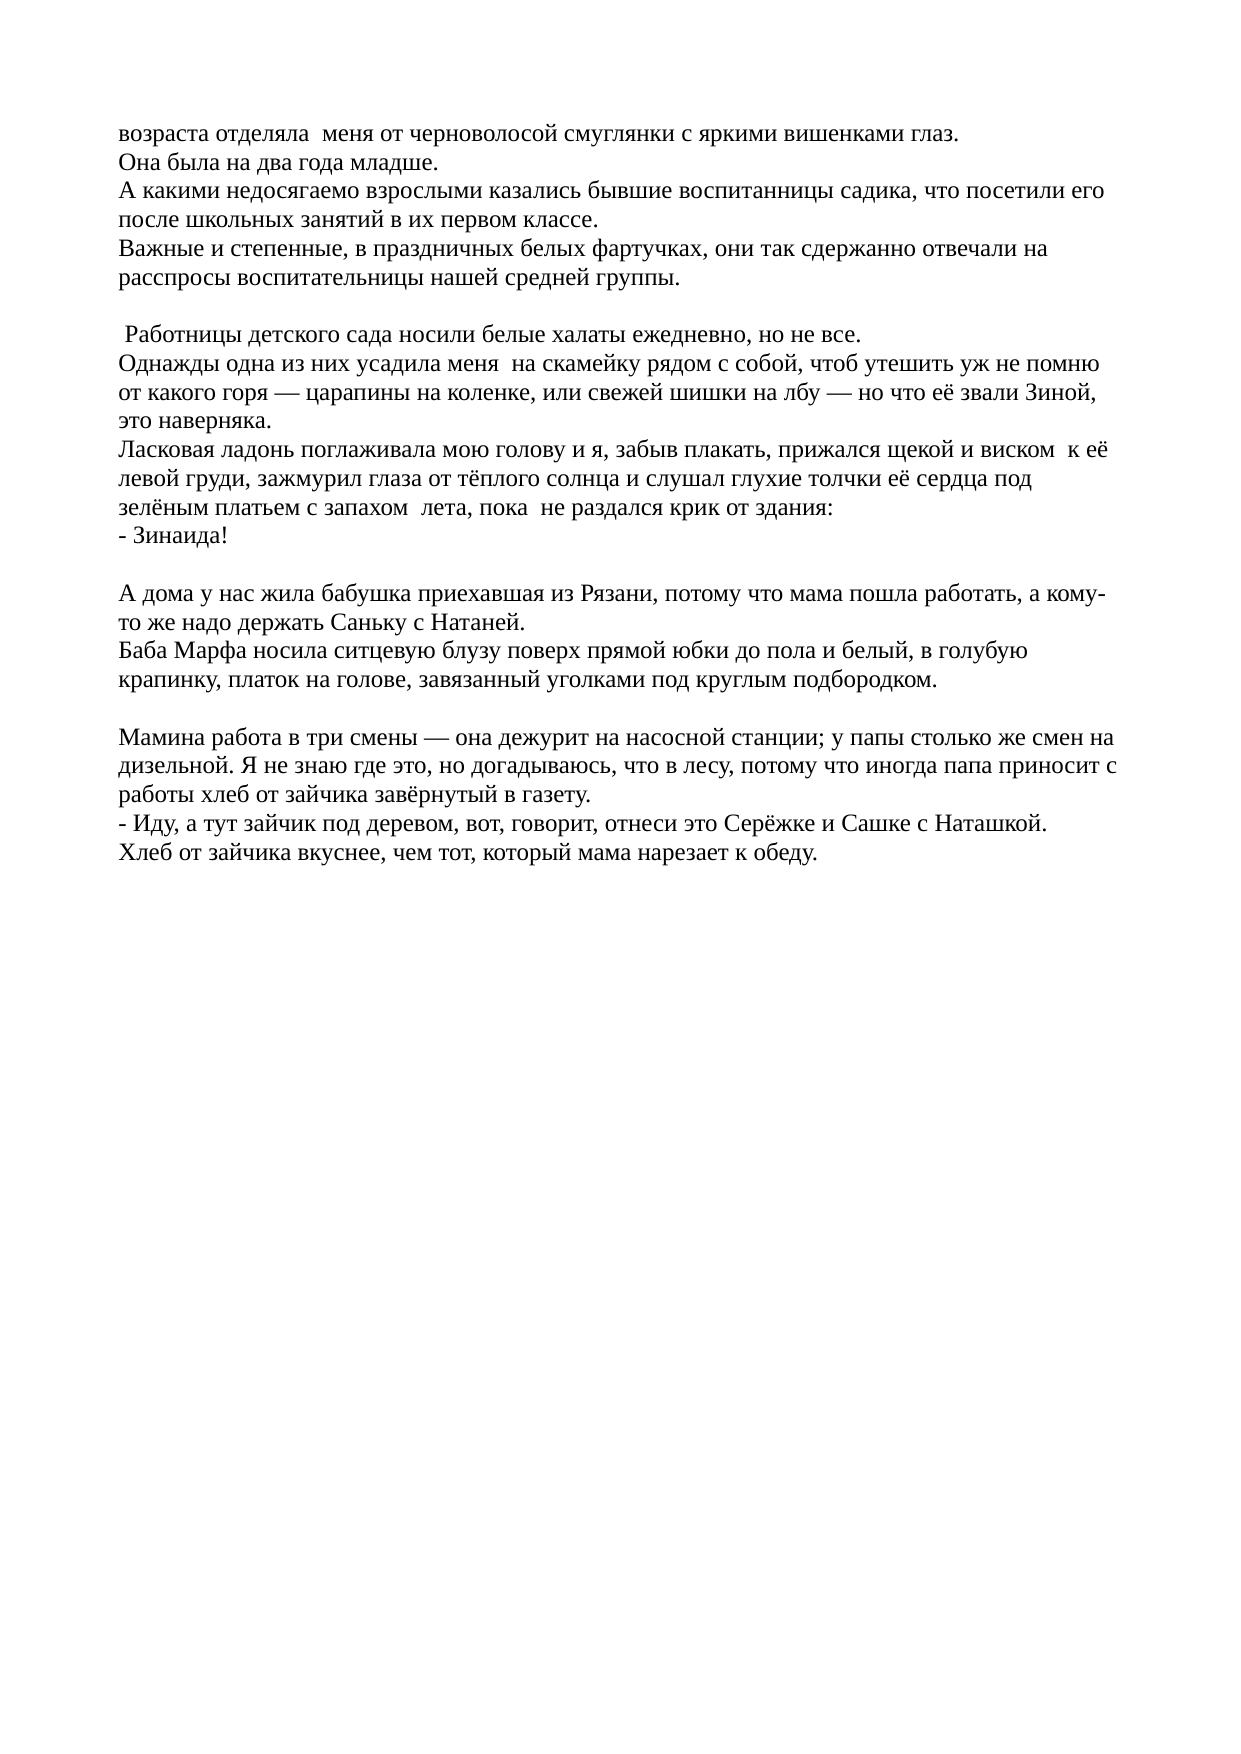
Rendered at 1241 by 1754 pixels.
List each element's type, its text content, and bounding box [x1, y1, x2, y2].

text Баба Марфа носила ситцевую блузу поверх прямой юбки до пола и белый, в голубую крапинку, платок на голове, завязанный уголками под круглым подбородком. [118, 636, 1122, 693]
text Ласковая ладонь поглаживала мою голову и я, забыв плакать, прижался щекой и виском к её левой груди, зажмурил глаза от тёплого солнца и слушал глухие толчки её сердца под зелёным платьем с запахом лета, пока не раздался крик от здания: [118, 434, 1122, 521]
text возраста отделяла меня от черноволосой смуглянки с яркими вишенками глаз. [118, 118, 1122, 147]
text - Иду, а тут зайчик под деревом, вот, говорит, отнеси это Серёжке и Сашке с Наташкой. [118, 808, 1122, 837]
text Работницы детского сада носили белые халаты ежедневно, но не все. [118, 319, 1122, 348]
text А дома у нас жила бабушка приехавшая из Рязани, потому что мама пошла работать, а кому-то же надо держать Саньку с Натаней. [118, 578, 1122, 636]
text А какими недосягаемо взрослыми казались бывшие воспитанницы садика, что посетили его после школьных занятий в их первом классе. [118, 176, 1122, 233]
text Мамина работа в три смены — она дежурит на насосной станции; у папы столько же смен на дизельной. Я не знаю где это, но догадываюсь, что в лесу, потому что иногда папа приносит с работы хлеб от зайчика завёрнутый в газету. [118, 722, 1122, 808]
text - Зинаида! [118, 521, 1122, 549]
text Хлеб от зайчика вкуснее, чем тот, который мама нарезает к обеду. [118, 837, 1122, 866]
text Однажды одна из них усадила меня на скамейку рядом с собой, чтоб утешить уж не помню от какого горя — царапины на коленке, или свежей шишки на лбу — но что её звали Зиной, это наверняка. [118, 348, 1122, 434]
text Важные и степенные, в праздничных белых фартучках, они так сдержанно отвечали на расспросы воспитательницы нашей средней группы. [118, 233, 1122, 291]
text Она была на два года младше. [118, 147, 1122, 176]
